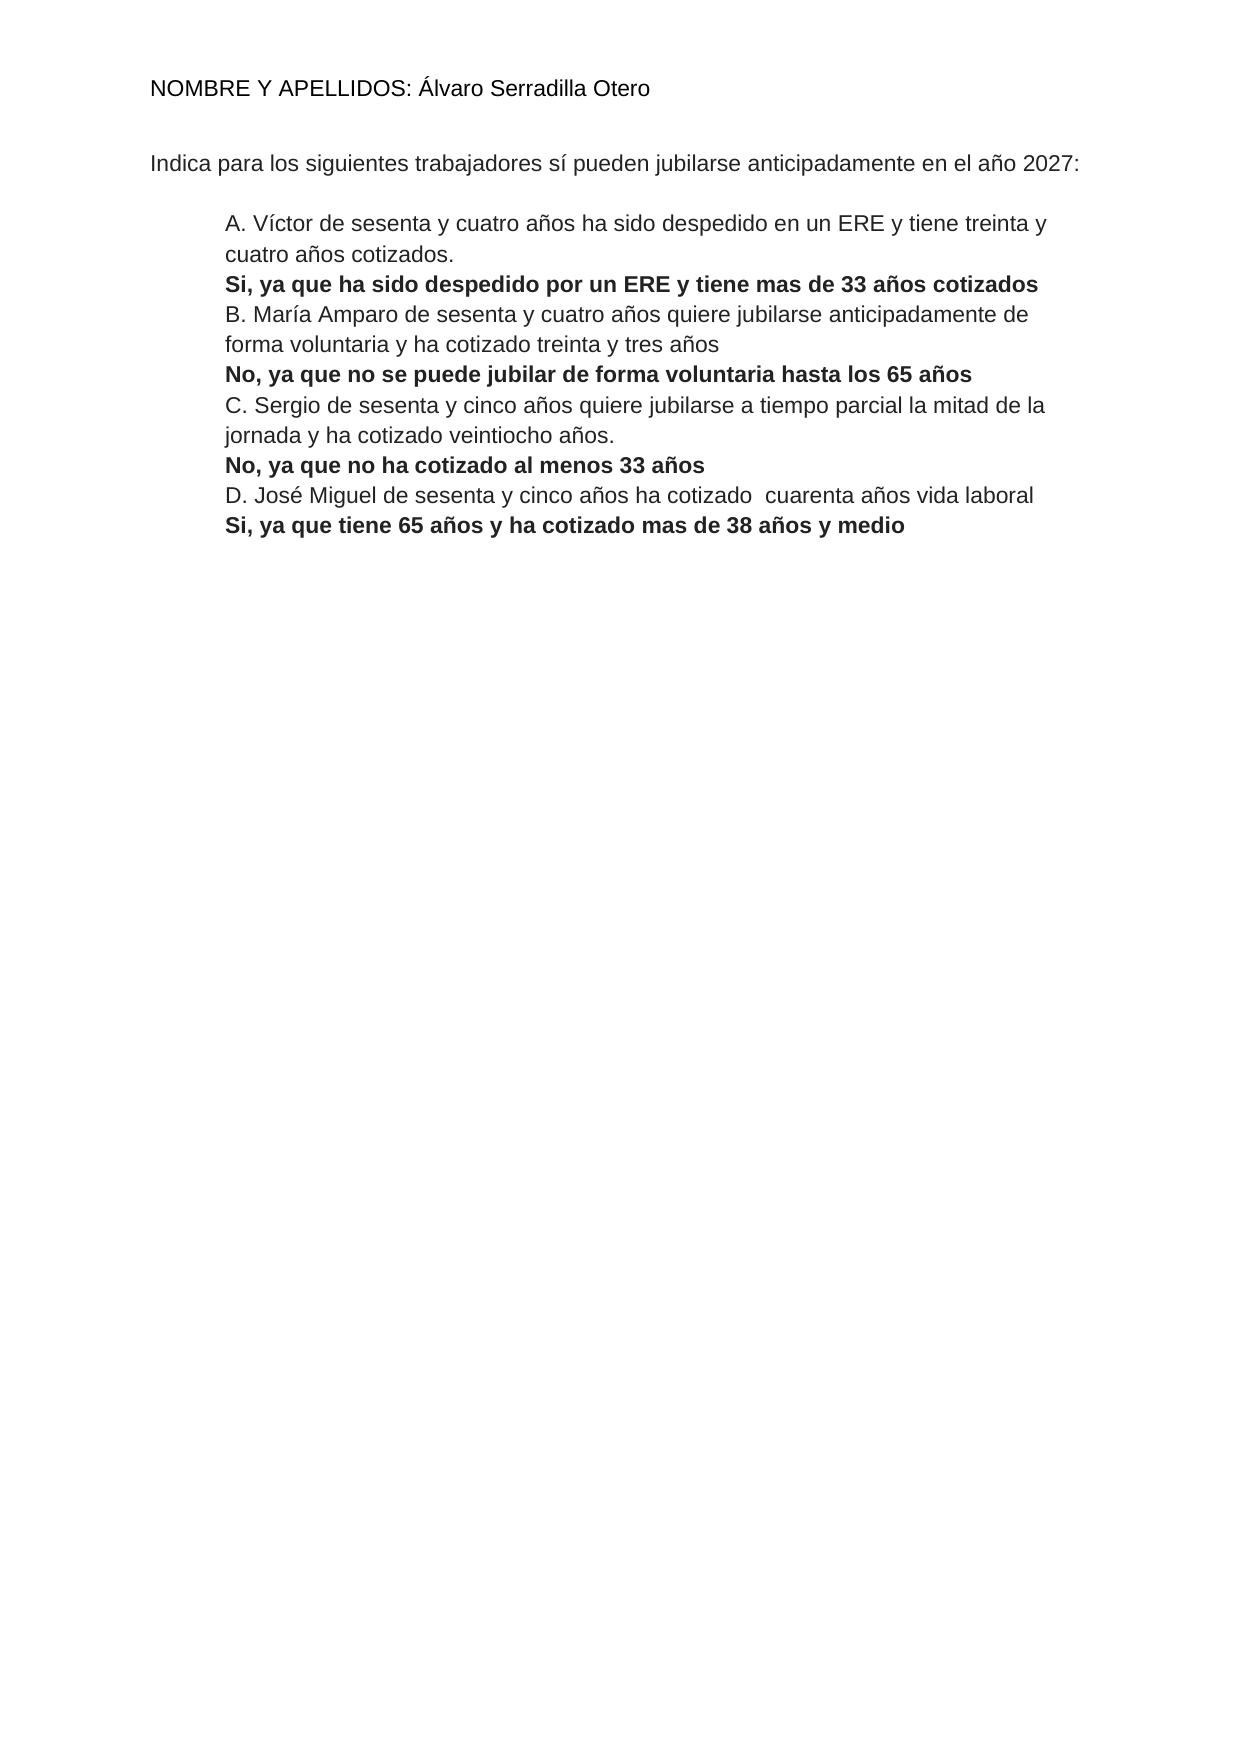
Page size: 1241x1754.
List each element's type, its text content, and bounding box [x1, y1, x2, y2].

list Si, ya que tiene 65 años y ha cotizado mas de 38 años y medio [225, 512, 1090, 539]
list No, ya que no ha cotizado al menos 33 años [225, 452, 1090, 478]
list C. Sergio de sesenta y cinco años quiere jubilarse a tiempo parcial la mitad de la jornada y ha cotizado veintiocho años. [225, 392, 1090, 448]
text No, ya que no se puede jubilar de forma voluntaria hasta los 65 años [225, 361, 1090, 388]
text A. Víctor de sesenta y cuatro años ha sido despedido en un ERE y tiene treinta y cuatro años cotizados. [225, 210, 1090, 267]
text Si, ya que ha sido despedido por un ERE y tiene mas de 33 años cotizados [225, 271, 1090, 297]
text Indica para los siguientes trabajadores sí pueden jubilarse anticipadamente en el año 2027: [150, 150, 1090, 176]
list D. José Miguel de sesenta y cinco años ha cotizado cuarenta años vida laboral [225, 482, 1090, 509]
text B. María Amparo de sesenta y cuatro años quiere jubilarse anticipadamente de forma voluntaria y ha cotizado treinta y tres años [225, 301, 1090, 358]
